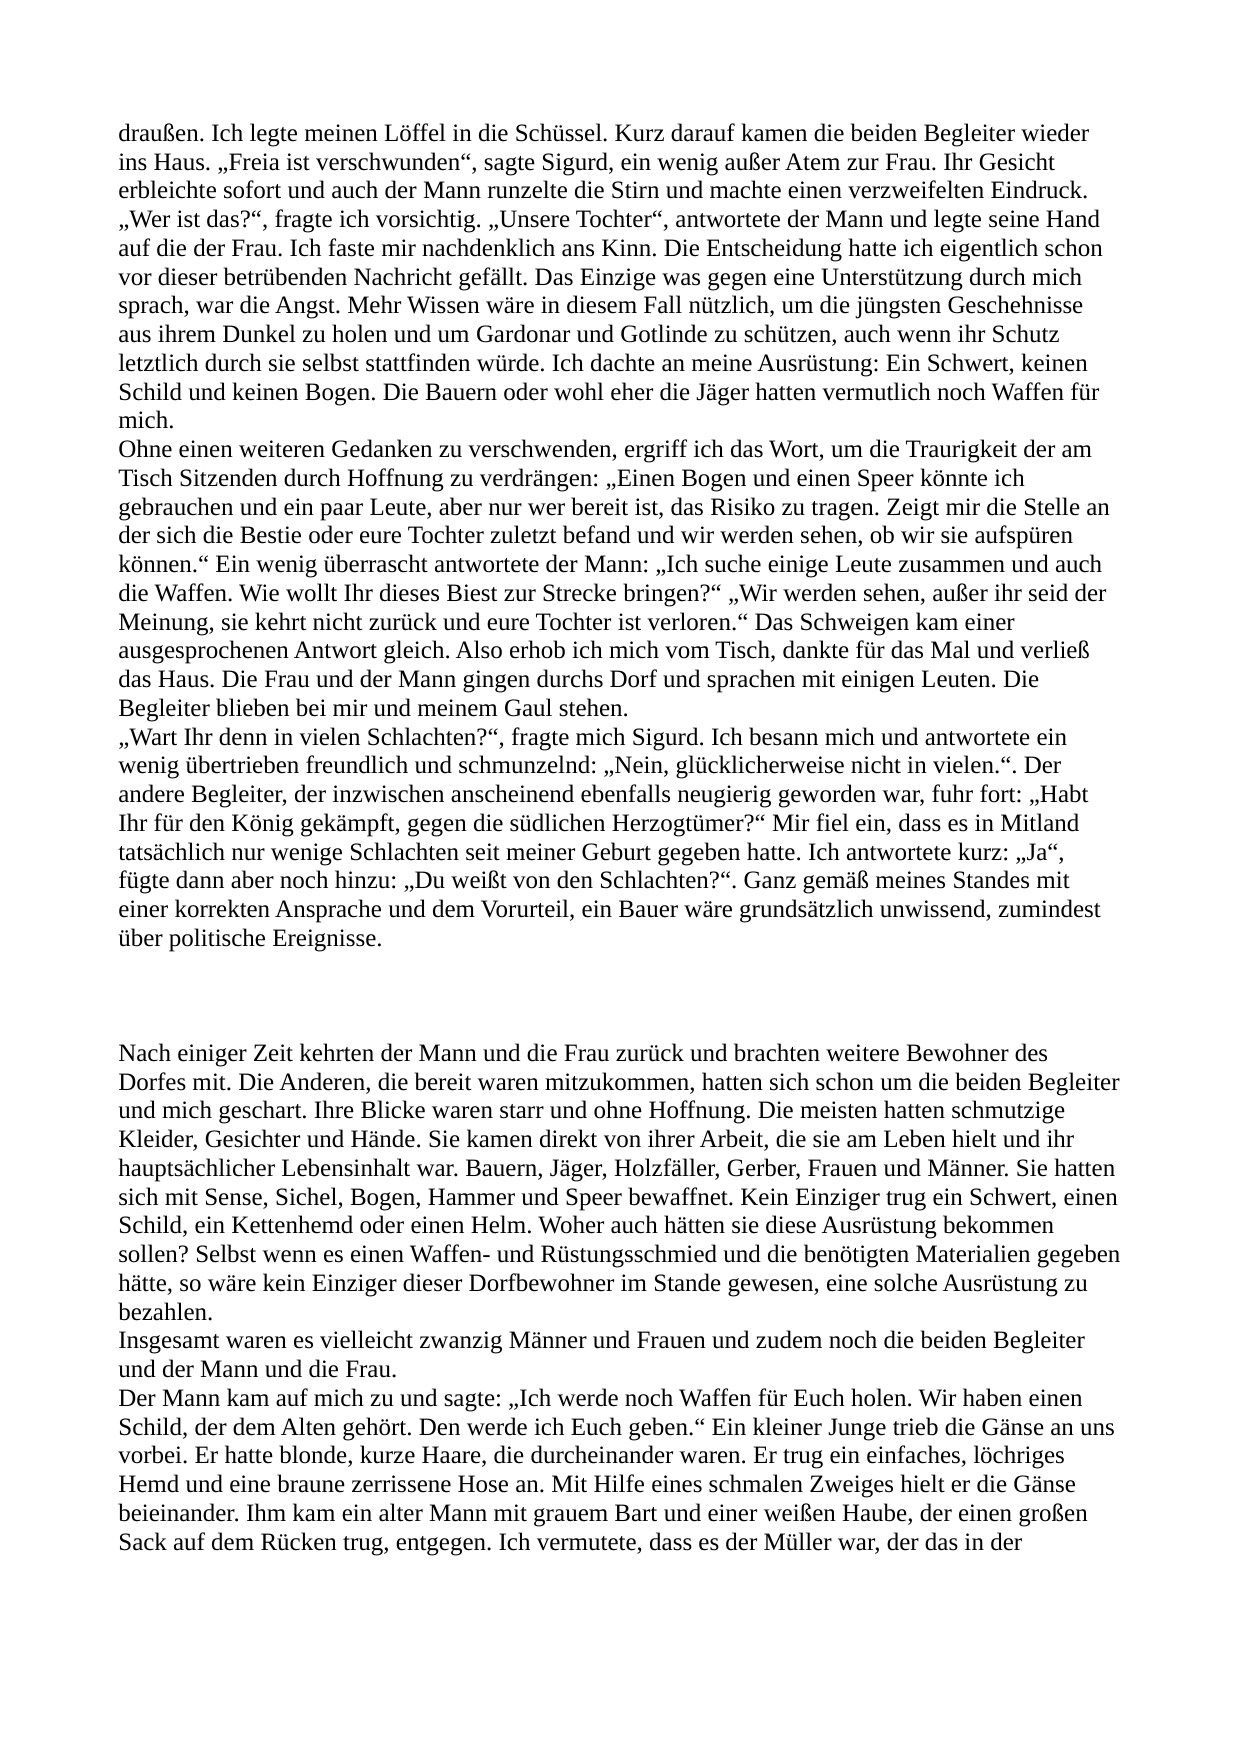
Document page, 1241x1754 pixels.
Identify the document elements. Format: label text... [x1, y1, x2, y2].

text „Wart Ihr denn in vielen Schlachten?“, fragte mich Sigurd. Ich besann mich und antwortete ein wenig übertrieben freundlich und schmunzelnd: „Nein, glücklicherweise nicht in vielen.“. Der andere Begleiter, der inzwischen anscheinend ebenfalls neugierig geworden war, fuhr fort: „Habt Ihr für den König gekämpft, gegen die südlichen Herzogtümer?“ Mir fiel ein, dass es in Mitland tatsächlich nur wenige Schlachten seit meiner Geburt gegeben hatte. Ich antwortete kurz: „Ja“, fügte dann aber noch hinzu: „Du weißt von den Schlachten?“. Ganz gemäß meines Standes mit einer korrekten Ansprache und dem Vorurteil, ein Bauer wäre grundsätzlich unwissend, zumindest über politische Ereignisse. [118, 722, 1122, 952]
text „Wer ist das?“, fragte ich vorsichtig. „Unsere Tochter“, antwortete der Mann und legte seine Hand auf die der Frau. Ich faste mir nachdenklich ans Kinn. Die Entscheidung hatte ich eigentlich schon vor dieser betrübenden Nachricht gefällt. Das Einzige was gegen eine Unterstützung durch mich sprach, war die Angst. Mehr Wissen wäre in diesem Fall nützlich, um die jüngsten Geschehnisse aus ihrem Dunkel zu holen und um Gardonar und Gotlinde zu schützen, auch wenn ihr Schutz letztlich durch sie selbst stattfinden würde. Ich dachte an meine Ausrüstung: Ein Schwert, keinen Schild und keinen Bogen. Die Bauern oder wohl eher die Jäger hatten vermutlich noch Waffen für mich. [118, 204, 1122, 434]
text Insgesamt waren es vielleicht zwanzig Männer und Frauen und zudem noch die beiden Begleiter und der Mann und die Frau. [118, 1326, 1122, 1383]
text draußen. Ich legte meinen Löffel in die Schüssel. Kurz darauf kamen die beiden Begleiter wieder ins Haus. „Freia ist verschwunden“, sagte Sigurd, ein wenig außer Atem zur Frau. Ihr Gesicht erbleichte sofort und auch der Mann runzelte die Stirn und machte einen verzweifelten Eindruck. [118, 118, 1122, 204]
text Der Mann kam auf mich zu und sagte: „Ich werde noch Waffen für Euch holen. Wir haben einen Schild, der dem Alten gehört. Den werde ich Euch geben.“ Ein kleiner Junge trieb die Gänse an uns vorbei. Er hatte blonde, kurze Haare, die durcheinander waren. Er trug ein einfaches, löchriges Hemd und eine braune zerrissene Hose an. Mit Hilfe eines schmalen Zweiges hielt er die Gänse beieinander. Ihm kam ein alter Mann mit grauem Bart und einer weißen Haube, der einen großen Sack auf dem Rücken trug, entgegen. Ich vermutete, dass es der Müller war, der das in der [118, 1383, 1122, 1556]
text Nach einiger Zeit kehrten der Mann und die Frau zurück und brachten weitere Bewohner des Dorfes mit. Die Anderen, die bereit waren mitzukommen, hatten sich schon um die beiden Begleiter und mich geschart. Ihre Blicke waren starr und ohne Hoffnung. Die meisten hatten schmutzige Kleider, Gesichter und Hände. Sie kamen direkt von ihrer Arbeit, die sie am Leben hielt und ihr hauptsächlicher Lebensinhalt war. Bauern, Jäger, Holzfäller, Gerber, Frauen und Männer. Sie hatten sich mit Sense, Sichel, Bogen, Hammer und Speer bewaffnet. Kein Einziger trug ein Schwert, einen Schild, ein Kettenhemd oder einen Helm. Woher auch hätten sie diese Ausrüstung bekommen sollen? Selbst wenn es einen Waffen- und Rüstungsschmied und die benötigten Materialien gegeben hätte, so wäre kein Einziger dieser Dorfbewohner im Stande gewesen, eine solche Ausrüstung zu bezahlen. [118, 1038, 1122, 1326]
text Ohne einen weiteren Gedanken zu verschwenden, ergriff ich das Wort, um die Traurigkeit der am Tisch Sitzenden durch Hoffnung zu verdrängen: „Einen Bogen und einen Speer könnte ich gebrauchen und ein paar Leute, aber nur wer bereit ist, das Risiko zu tragen. Zeigt mir die Stelle an der sich die Bestie oder eure Tochter zuletzt befand und wir werden sehen, ob wir sie aufspüren können.“ Ein wenig überrascht antwortete der Mann: „Ich suche einige Leute zusammen und auch die Waffen. Wie wollt Ihr dieses Biest zur Strecke bringen?“ „Wir werden sehen, außer ihr seid der Meinung, sie kehrt nicht zurück und eure Tochter ist verloren.“ Das Schweigen kam einer ausgesprochenen Antwort gleich. Also erhob ich mich vom Tisch, dankte für das Mal und verließ das Haus. Die Frau und der Mann gingen durchs Dorf und sprachen mit einigen Leuten. Die Begleiter blieben bei mir und meinem Gaul stehen. [118, 434, 1122, 722]
